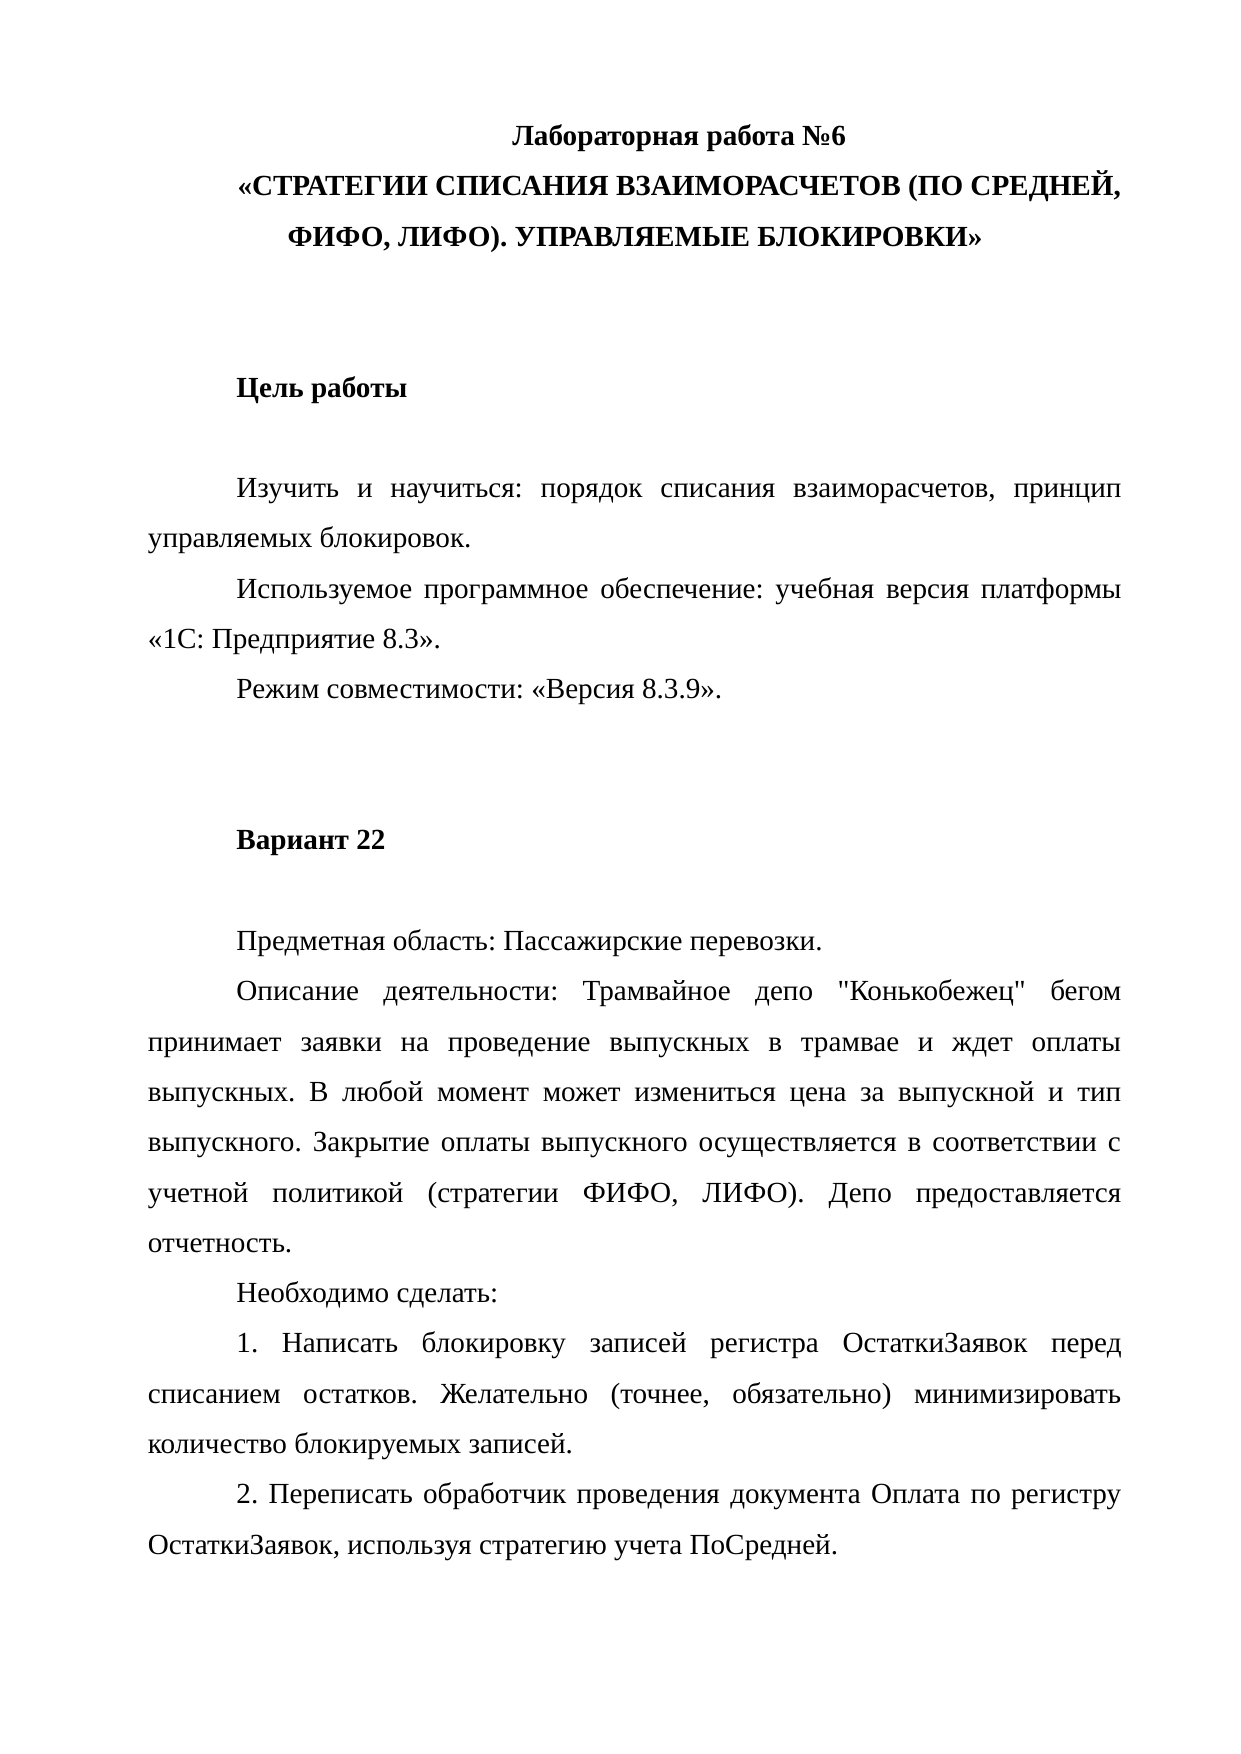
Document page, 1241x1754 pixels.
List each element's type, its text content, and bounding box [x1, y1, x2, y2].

text Изучить и научиться: порядок списания взаиморасчетов, принцип управляемых блокировок. [148, 470, 1122, 554]
text Используемое программное обеспечение: учебная версия платформы «1С: Предприятие 8.3». [148, 571, 1122, 655]
text «СТРАТЕГИИ СПИСАНИЯ ВЗАИМОРАСЧЕТОВ (ПО СРЕДНЕЙ, ФИФО, ЛИФО). УПРАВЛЯЕМЫЕ БЛОКИРОВКИ» [148, 168, 1122, 252]
text Вариант 22 [148, 822, 1122, 856]
text 2. Переписать обработчик проведения документа Оплата по регистру ОстаткиЗаявок, используя стратегию учета ПоСредней. [148, 1477, 1122, 1560]
text Необходимо сделать: [148, 1275, 1122, 1309]
text Предметная область: Пассажирские перевозки. [148, 923, 1122, 957]
text Лабораторная работа №6 [148, 118, 1122, 152]
text Режим совместимости: «Версия 8.3.9». [148, 672, 1122, 705]
text 1. Написать блокировку записей регистра ОстаткиЗаявок перед списанием остатков. Желательно (точнее, обязательно) минимизировать количество блокируемых записей. [148, 1326, 1122, 1460]
text Описание деятельности: Трамвайное депо "Конькобежец" бегом принимает заявки на проведение выпускных в трамвае и ждет оплаты выпускных. В любой момент может измениться цена за выпускной и тип выпускного. Закрытие оплаты выпускного осуществляется в соответствии с учетной политикой (стратегии ФИФО, ЛИФО). Депо предоставляется отчетность. [148, 973, 1122, 1258]
text Цель работы [148, 370, 1122, 403]
